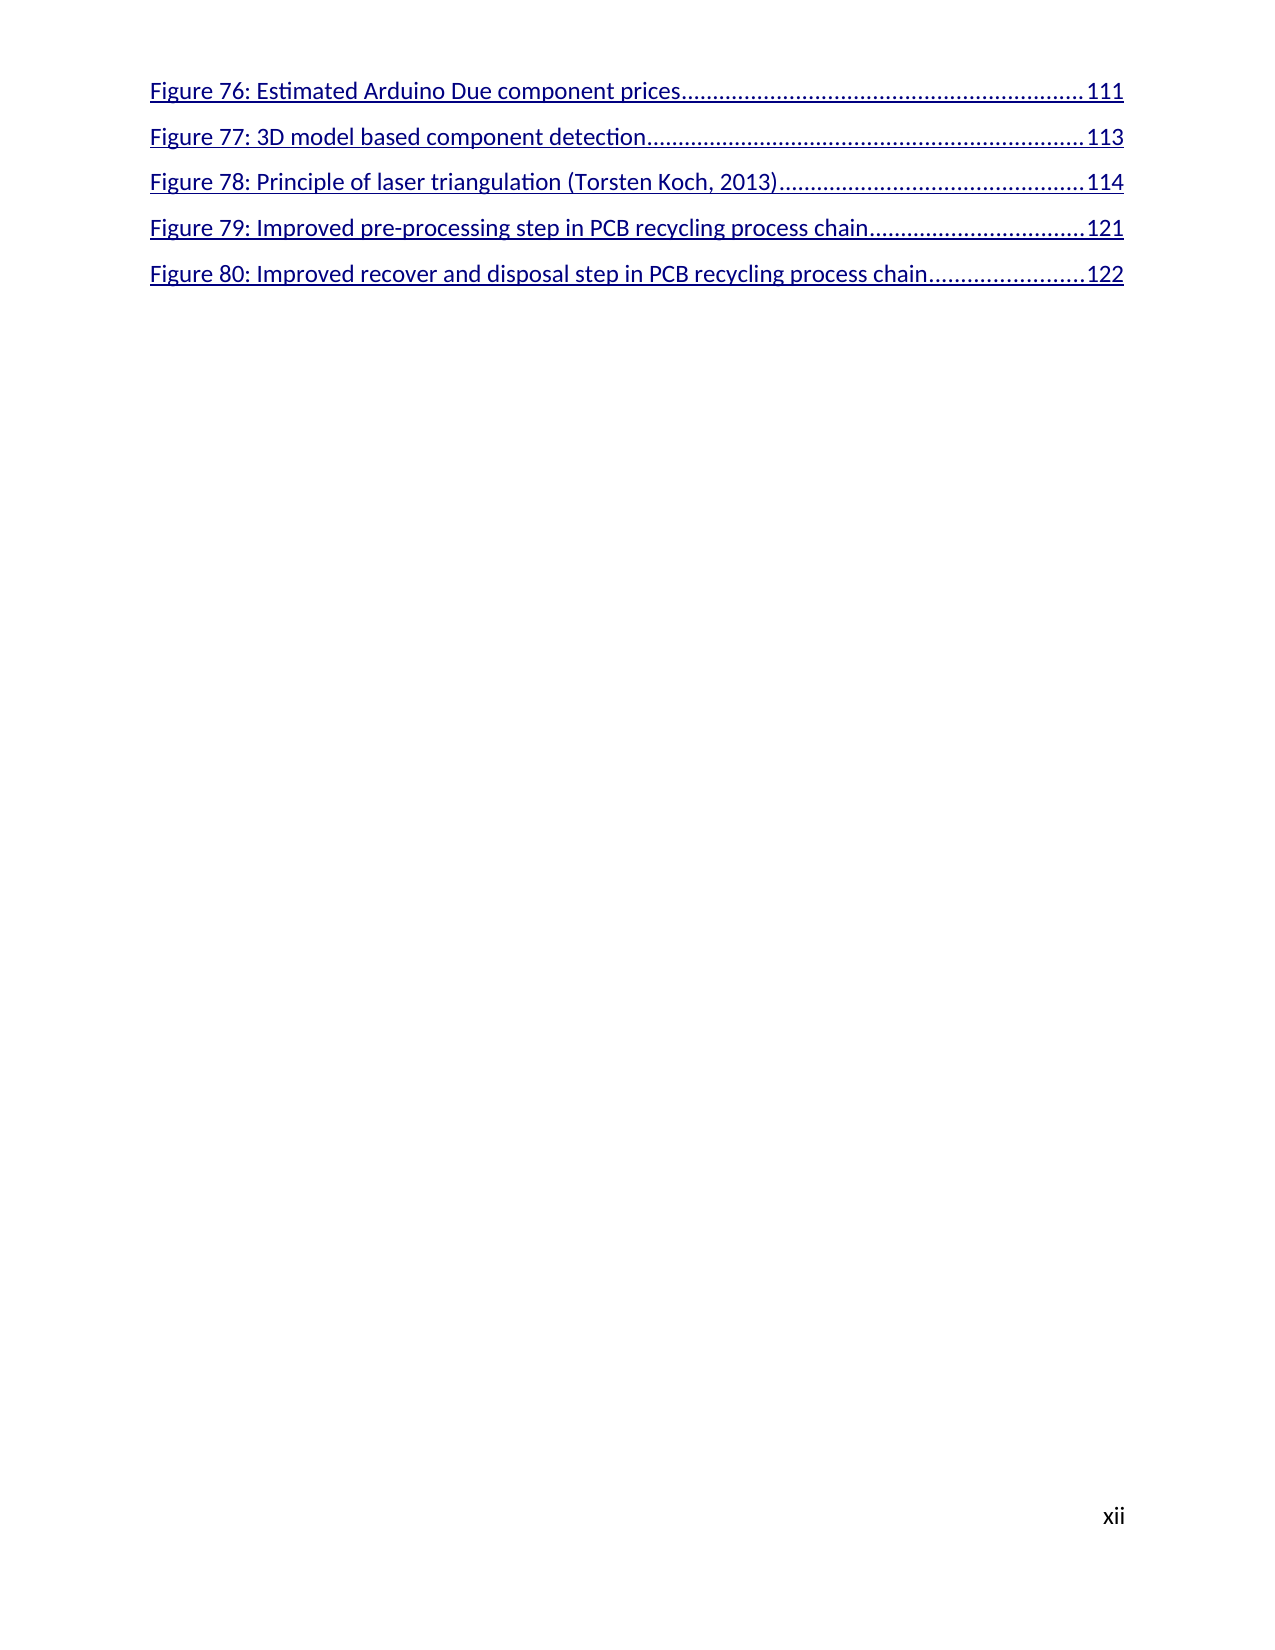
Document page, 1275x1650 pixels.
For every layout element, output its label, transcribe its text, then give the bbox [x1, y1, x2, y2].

text Figure 78: Principle of laser triangulation (Torsten Koch, 2013) 114 [150, 166, 1125, 197]
text Figure 79: Improved pre-processing step in PCB recycling process chain 121 [150, 212, 1125, 243]
text Figure 77: 3D model based component detection 113 [150, 121, 1125, 151]
text Figure 76: Estimated Arduino Due component prices 111 [150, 75, 1125, 106]
text Figure 80: Improved recover and disposal step in PCB recycling process chain 122 [150, 258, 1125, 288]
